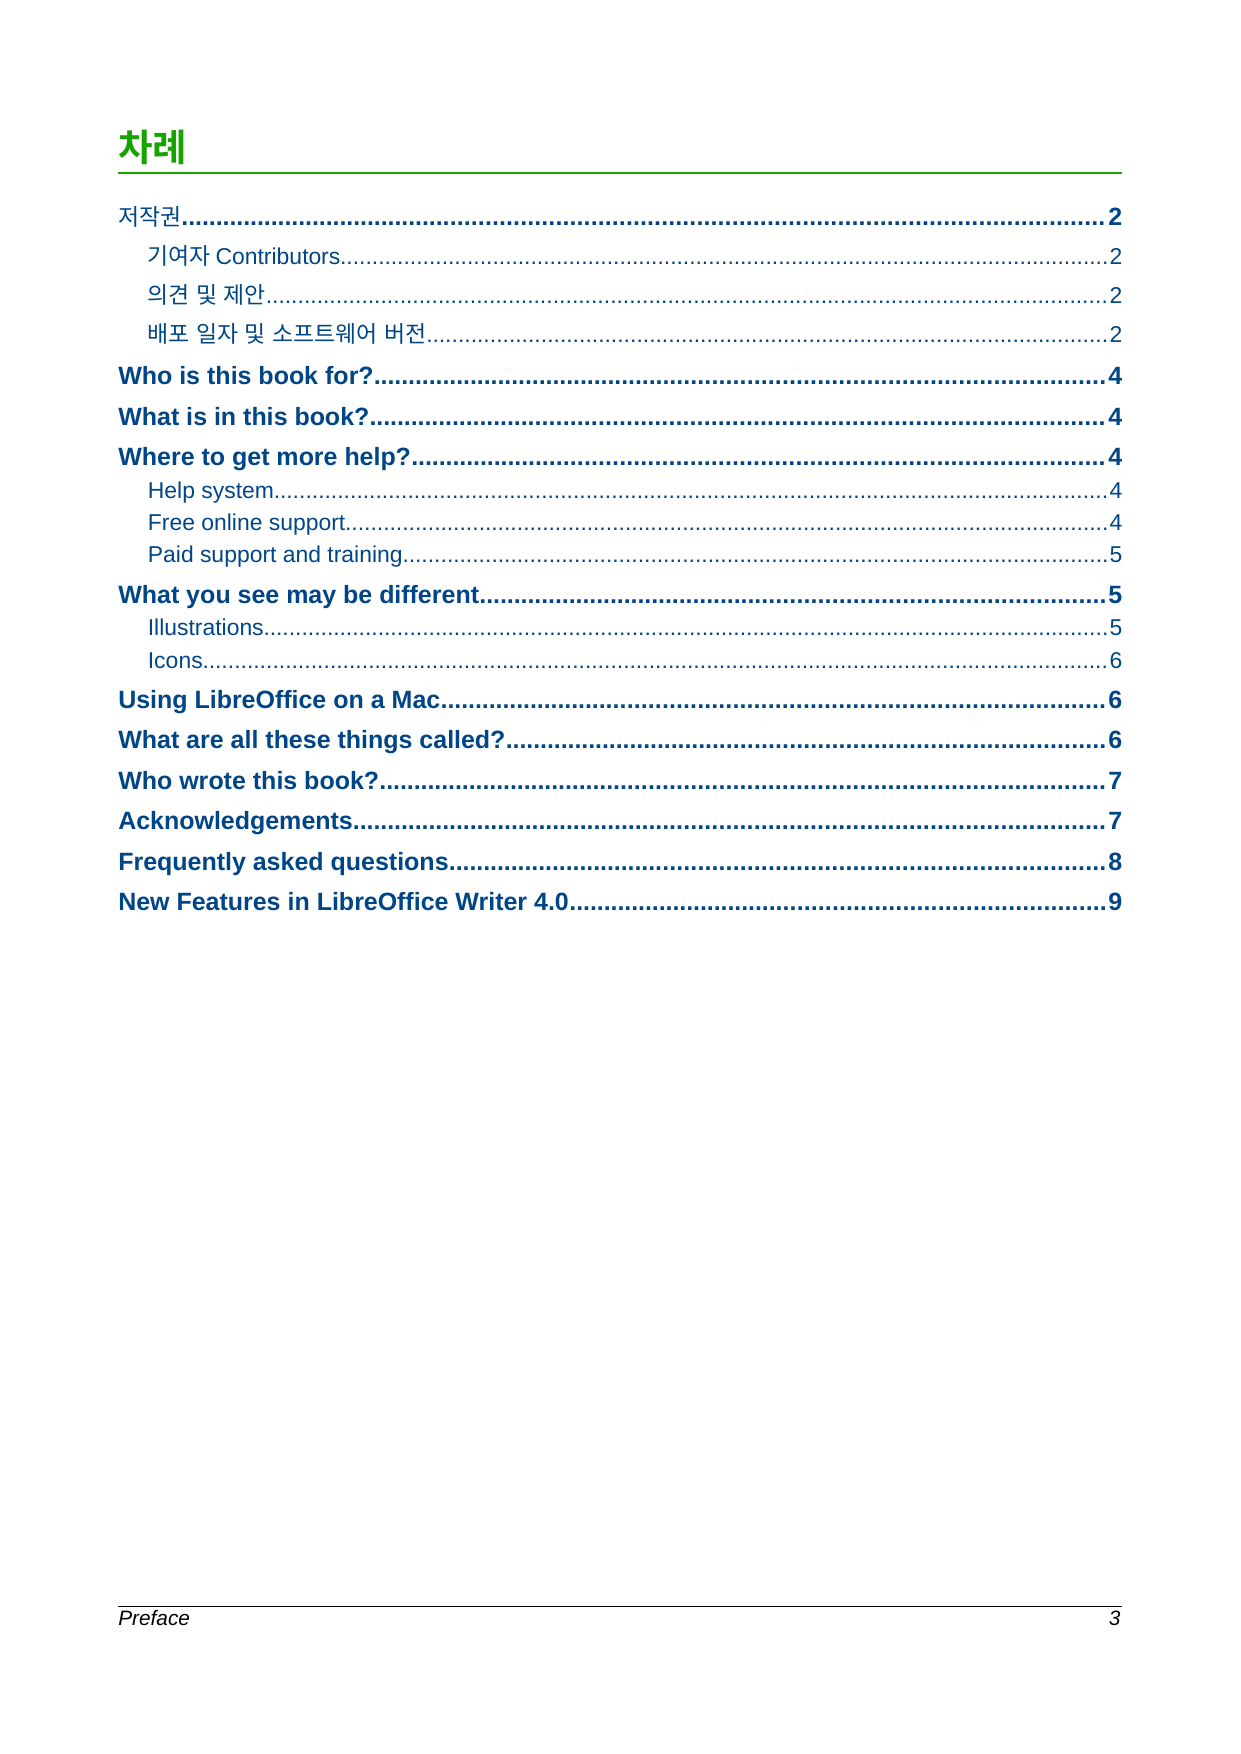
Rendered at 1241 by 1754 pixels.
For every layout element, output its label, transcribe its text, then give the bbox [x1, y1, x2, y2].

text Paid support and training 5 [148, 541, 1122, 568]
text Using LibreOffice on a Mac 6 [118, 685, 1122, 713]
text What you see may be different 5 [118, 579, 1122, 608]
text 배포 일자 및 소프트웨어 버전 2 [148, 316, 1122, 349]
text Icons 6 [148, 647, 1122, 673]
text Help system 4 [148, 477, 1122, 503]
text 의견 및 제안 2 [148, 277, 1122, 310]
text Acknowledgements 7 [118, 806, 1122, 835]
text New Features in LibreOffice Writer 4.0 9 [118, 887, 1122, 916]
text Illustrations 5 [148, 614, 1122, 641]
text Who is this book for? 4 [118, 361, 1122, 390]
text What are all these things called? 6 [118, 725, 1122, 754]
text Frequently asked questions 8 [118, 847, 1122, 876]
text 차례 [118, 118, 1122, 172]
text Who wrote this book? 7 [118, 766, 1122, 794]
text Where to get more help? 4 [118, 442, 1122, 471]
text 기여자Contributors 2 [148, 238, 1122, 271]
text What is in this book? 4 [118, 402, 1122, 430]
text 저작권 2 [118, 199, 1122, 232]
text Free online support 4 [148, 509, 1122, 536]
